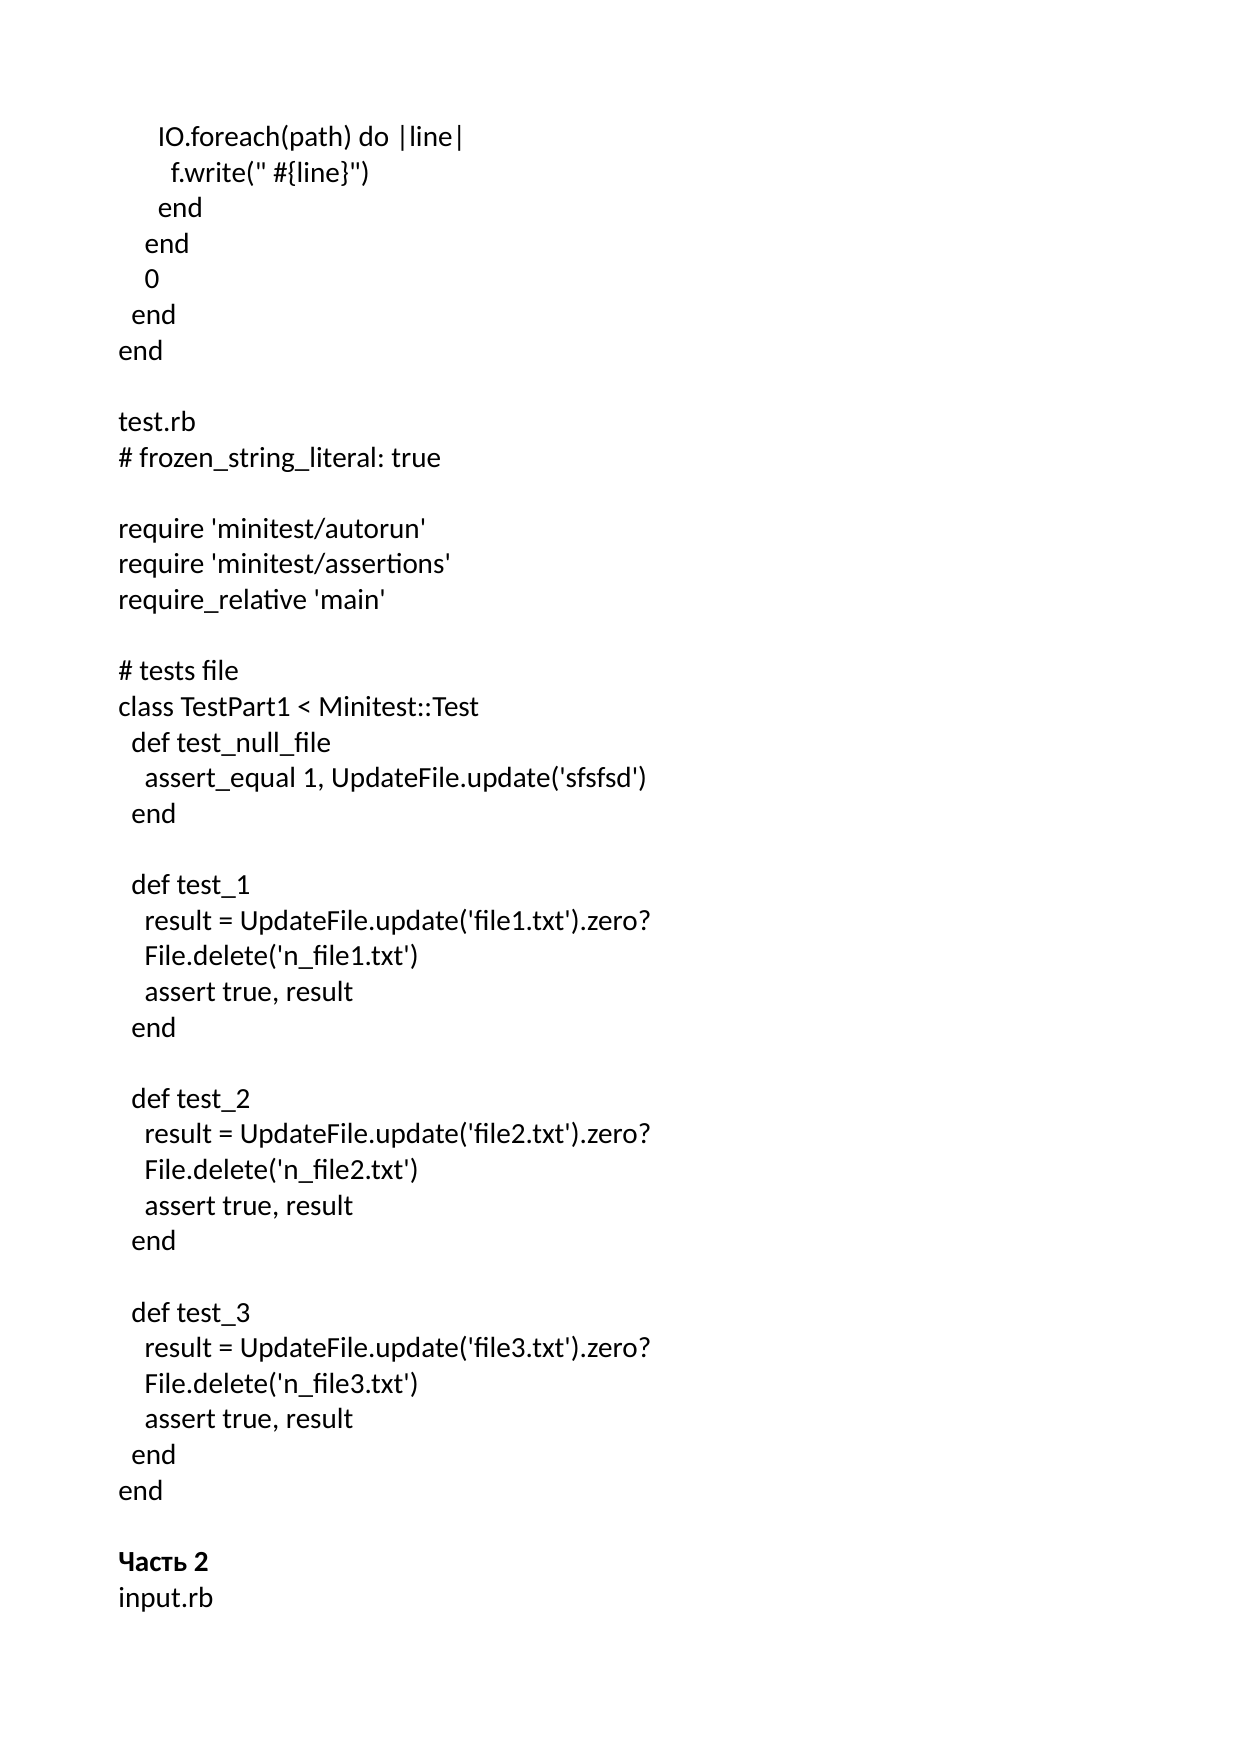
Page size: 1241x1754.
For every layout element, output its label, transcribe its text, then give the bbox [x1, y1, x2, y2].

text Часть 2 [118, 1543, 1122, 1579]
text assert_equal 1, UpdateFile.update('sfsfsd') [118, 759, 1122, 795]
text end [118, 795, 1122, 831]
text require 'minitest/autorun' [118, 510, 1122, 546]
text end [118, 296, 1122, 332]
text 0 [118, 261, 1122, 296]
text f.write(" #{line}") [118, 154, 1122, 189]
text end [118, 1009, 1122, 1044]
text assert true, result [118, 973, 1122, 1009]
text # frozen_string_literal: true [118, 439, 1122, 474]
text end [118, 1222, 1122, 1258]
text def test_null_file [118, 724, 1122, 759]
text def test_3 [118, 1294, 1122, 1329]
text end [118, 1472, 1122, 1507]
text IO.foreach(path) do |line| [118, 118, 1122, 154]
text # tests file [118, 652, 1122, 688]
text result = UpdateFile.update('file1.txt').zero? [118, 902, 1122, 937]
text def test_2 [118, 1080, 1122, 1116]
text File.delete('n_file3.txt') [118, 1365, 1122, 1401]
text end [118, 189, 1122, 225]
text class TestPart1 < Minitest::Test [118, 688, 1122, 724]
text result = UpdateFile.update('file2.txt').zero? [118, 1116, 1122, 1151]
text end [118, 225, 1122, 261]
text end [118, 1436, 1122, 1472]
text require_relative 'main' [118, 581, 1122, 617]
text end [118, 332, 1122, 367]
text def test_1 [118, 866, 1122, 902]
text result = UpdateFile.update('file3.txt').zero? [118, 1329, 1122, 1365]
text assert true, result [118, 1401, 1122, 1436]
text test.rb [118, 403, 1122, 439]
text assert true, result [118, 1187, 1122, 1222]
text File.delete('n_file2.txt') [118, 1151, 1122, 1187]
text File.delete('n_file1.txt') [118, 937, 1122, 973]
text require 'minitest/assertions' [118, 546, 1122, 581]
text input.rb [118, 1579, 1122, 1614]
